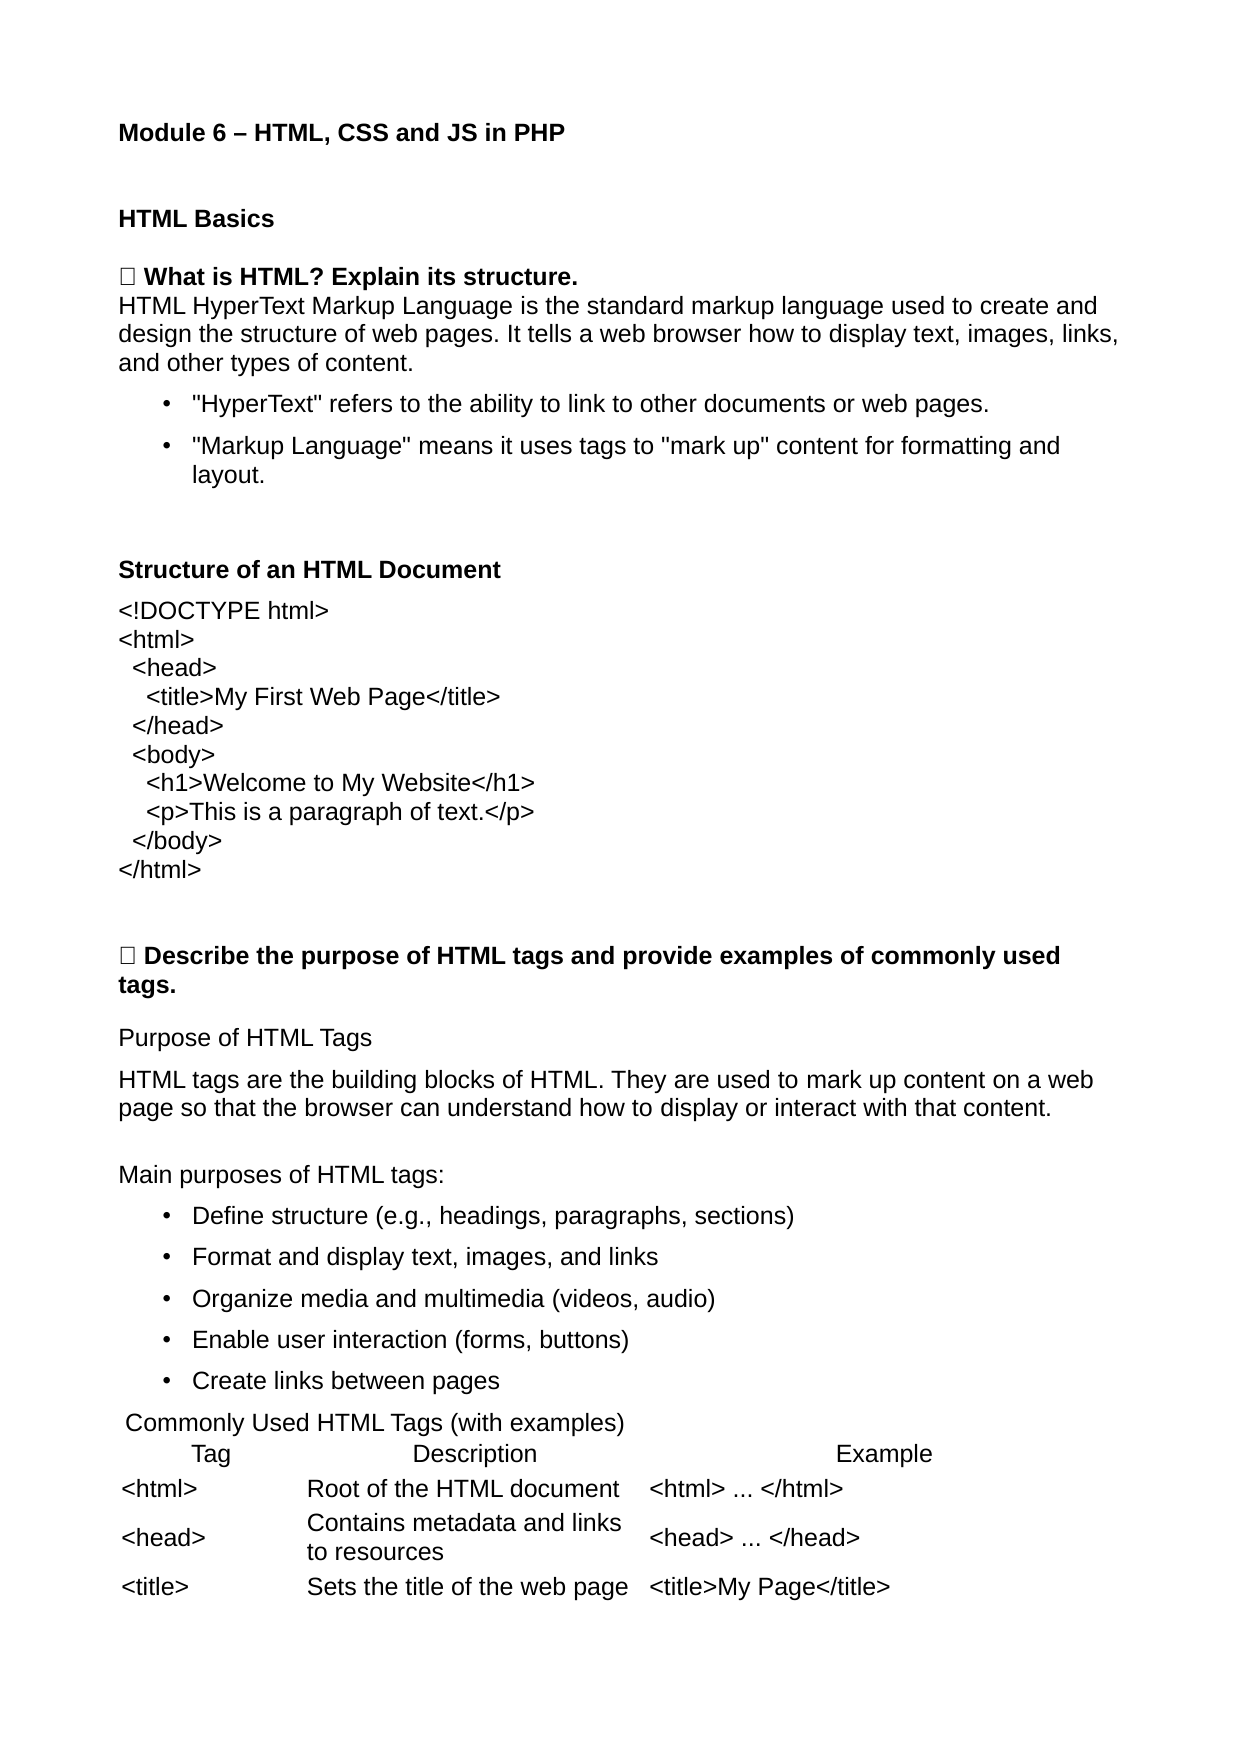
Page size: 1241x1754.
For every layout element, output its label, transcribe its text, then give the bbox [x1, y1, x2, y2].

table_cell <head> [118, 1506, 304, 1569]
list Format and display text, images, and links [162, 1242, 1122, 1271]
text HTML HyperText Markup Language is the standard markup language used to create and design the structure of web pages. It tells a web browser how to display text, images, links, and other types of content. [118, 291, 1122, 377]
list "HyperText" refers to the ability to link to other documents or web pages. [162, 389, 1122, 418]
text  What is HTML? Explain its structure. [118, 262, 1122, 291]
subtitle Purpose of HTML Tags [118, 1023, 1122, 1052]
text HTML Basics [118, 204, 1122, 233]
text <p>This is a paragraph of text.</p> [118, 797, 1122, 826]
list Define structure (e.g., headings, paragraphs, sections) [162, 1201, 1122, 1230]
table_header Tag [118, 1436, 304, 1471]
text HTML tags are the building blocks of HTML. They are used to mark up content on a web page so that the browser can understand how to display or interact with that content. [118, 1064, 1122, 1122]
list Create links between pages [162, 1366, 1122, 1395]
table_cell <head> ... </head> [646, 1506, 1122, 1569]
subtitle Structure of an HTML Document [118, 554, 1122, 583]
table_header Example [646, 1436, 1122, 1471]
text <body> [118, 739, 1122, 768]
list "Markup Language" means it uses tags to "mark up" content for formatting and layout. [162, 431, 1122, 488]
text </body> [118, 826, 1122, 854]
text <html> [118, 624, 1122, 653]
table_cell Sets the title of the web page [304, 1569, 646, 1603]
text Module 6 – HTML, CSS and JS in PHP [118, 118, 1122, 147]
text  Describe the purpose of HTML tags and provide examples of commonly used tags. [118, 941, 1122, 998]
subtitle Main purposes of HTML tags: [118, 1159, 1122, 1188]
table_cell Contains metadata and links to resources [304, 1506, 646, 1569]
table_cell <title>My Page</title> [646, 1569, 1122, 1603]
table_cell Root of the HTML document [304, 1471, 646, 1506]
table_cell <html> [118, 1471, 304, 1506]
table_header Description [304, 1436, 646, 1471]
text </head> [118, 711, 1122, 739]
text <head> [118, 653, 1122, 682]
list Organize media and multimedia (videos, audio) [162, 1283, 1122, 1312]
text <h1>Welcome to My Website</h1> [118, 768, 1122, 797]
table_cell <html> ... </html> [646, 1471, 1122, 1506]
text <!DOCTYPE html> [118, 596, 1122, 624]
text <title>My First Web Page</title> [118, 682, 1122, 711]
list Enable user interaction (forms, buttons) [162, 1325, 1122, 1354]
text </html> [118, 854, 1122, 883]
text Commonly Used HTML Tags (with examples) [118, 1408, 1122, 1436]
table_cell <title> [118, 1569, 304, 1603]
